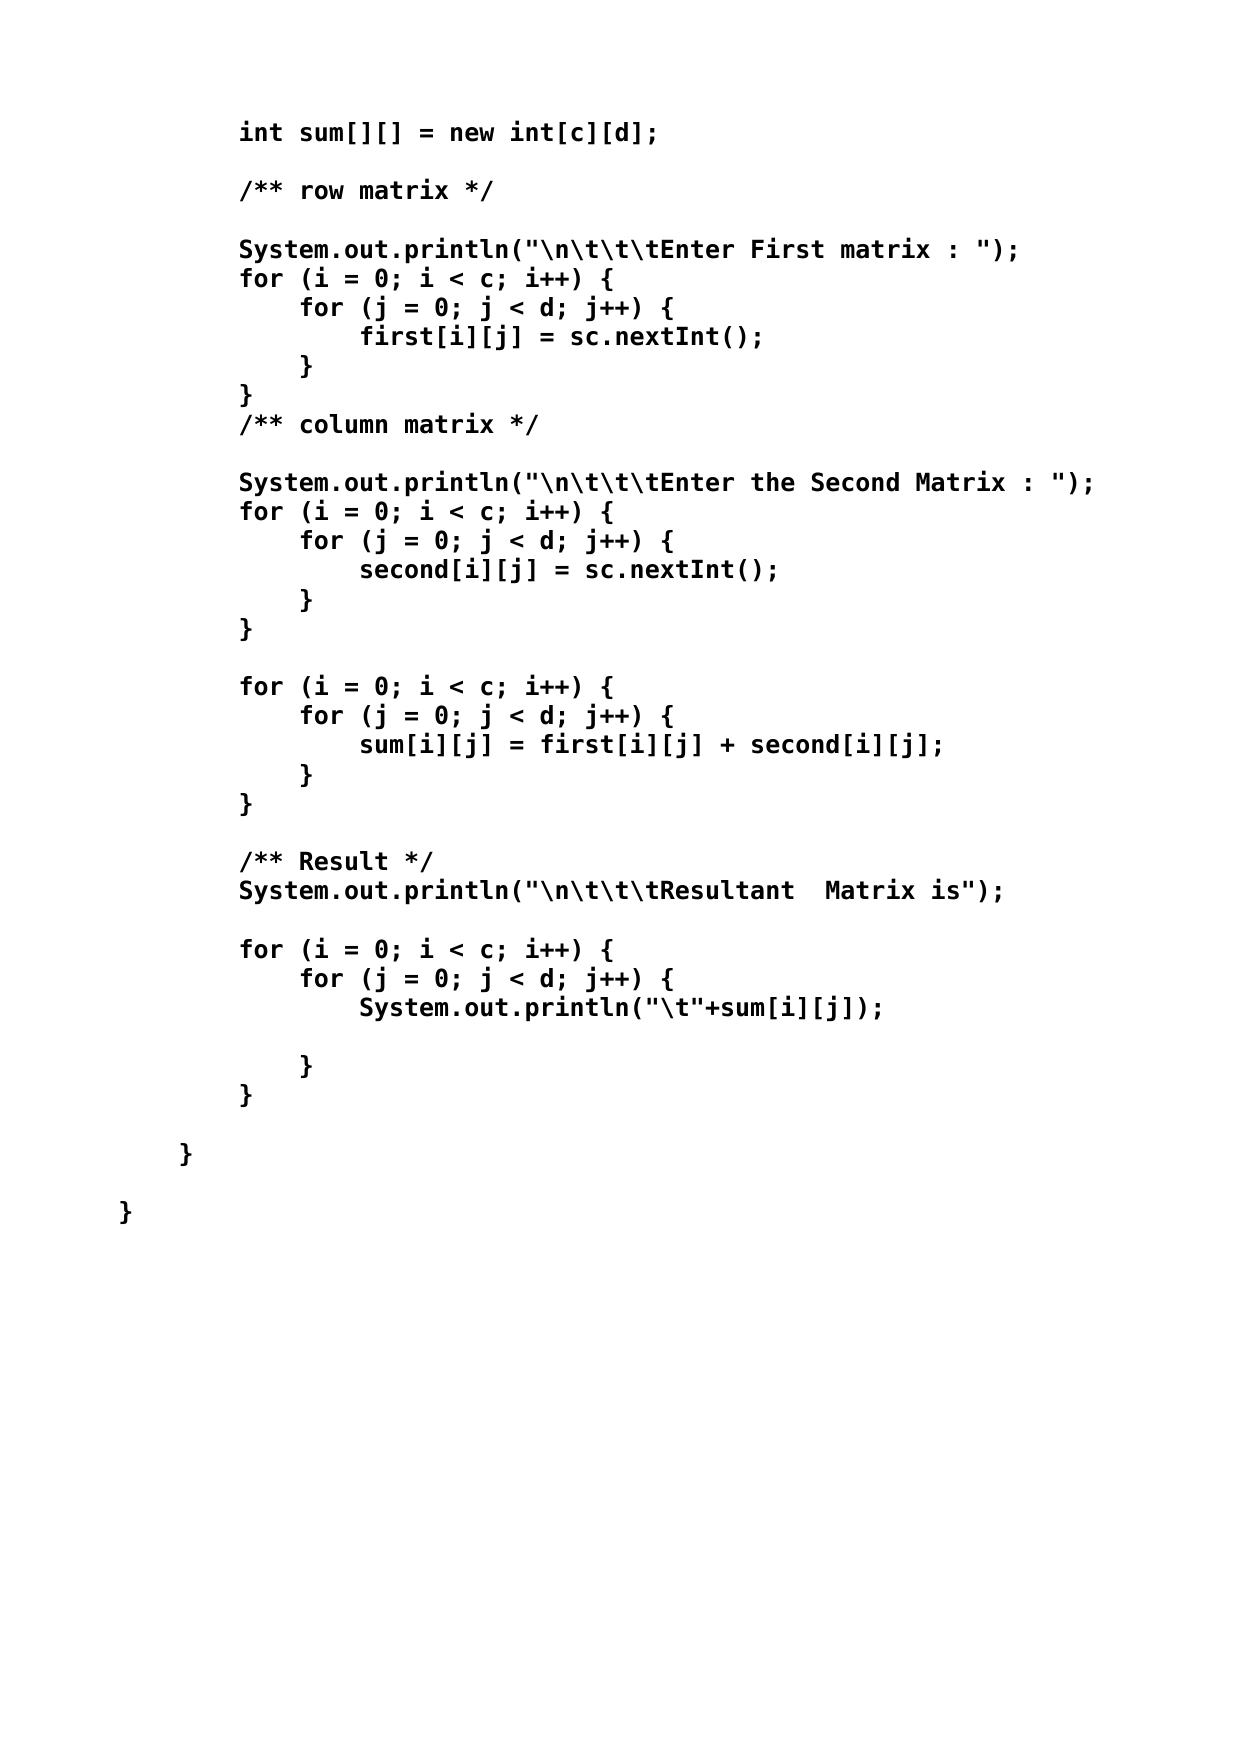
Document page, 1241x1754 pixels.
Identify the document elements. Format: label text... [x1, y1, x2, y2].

text for (i = 0; i < c; i++) { [118, 672, 1122, 701]
text } [118, 614, 1122, 643]
text int sum[][] = new int[c][d]; [118, 118, 1122, 147]
text } [118, 789, 1122, 818]
text } [118, 1051, 1122, 1081]
text } [118, 351, 1122, 381]
text for (i = 0; i < c; i++) { [118, 264, 1122, 293]
text } [118, 1139, 1122, 1168]
text for (i = 0; i < c; i++) { [118, 935, 1122, 964]
text System.out.println("\t"+sum[i][j]); [118, 993, 1122, 1022]
text for (j = 0; j < d; j++) { [118, 293, 1122, 322]
text /** row matrix */ [118, 176, 1122, 206]
text System.out.println("\n\t\t\tEnter the Second Matrix : "); [118, 468, 1122, 497]
text System.out.println("\n\t\t\tEnter First matrix : "); [118, 235, 1122, 264]
text for (j = 0; j < d; j++) { [118, 964, 1122, 993]
text } [118, 585, 1122, 614]
text for (j = 0; j < d; j++) { [118, 526, 1122, 556]
text System.out.println("\n\t\t\tResultant Matrix is"); [118, 876, 1122, 906]
text } [118, 1197, 1122, 1226]
text first[i][j] = sc.nextInt(); [118, 322, 1122, 351]
text } [118, 381, 1122, 410]
text /** Result */ [118, 847, 1122, 876]
text sum[i][j] = first[i][j] + second[i][j]; [118, 731, 1122, 760]
text } [118, 1081, 1122, 1110]
text for (i = 0; i < c; i++) { [118, 497, 1122, 526]
text } [118, 760, 1122, 789]
text /** column matrix */ [118, 410, 1122, 439]
text for (j = 0; j < d; j++) { [118, 701, 1122, 731]
text second[i][j] = sc.nextInt(); [118, 556, 1122, 585]
